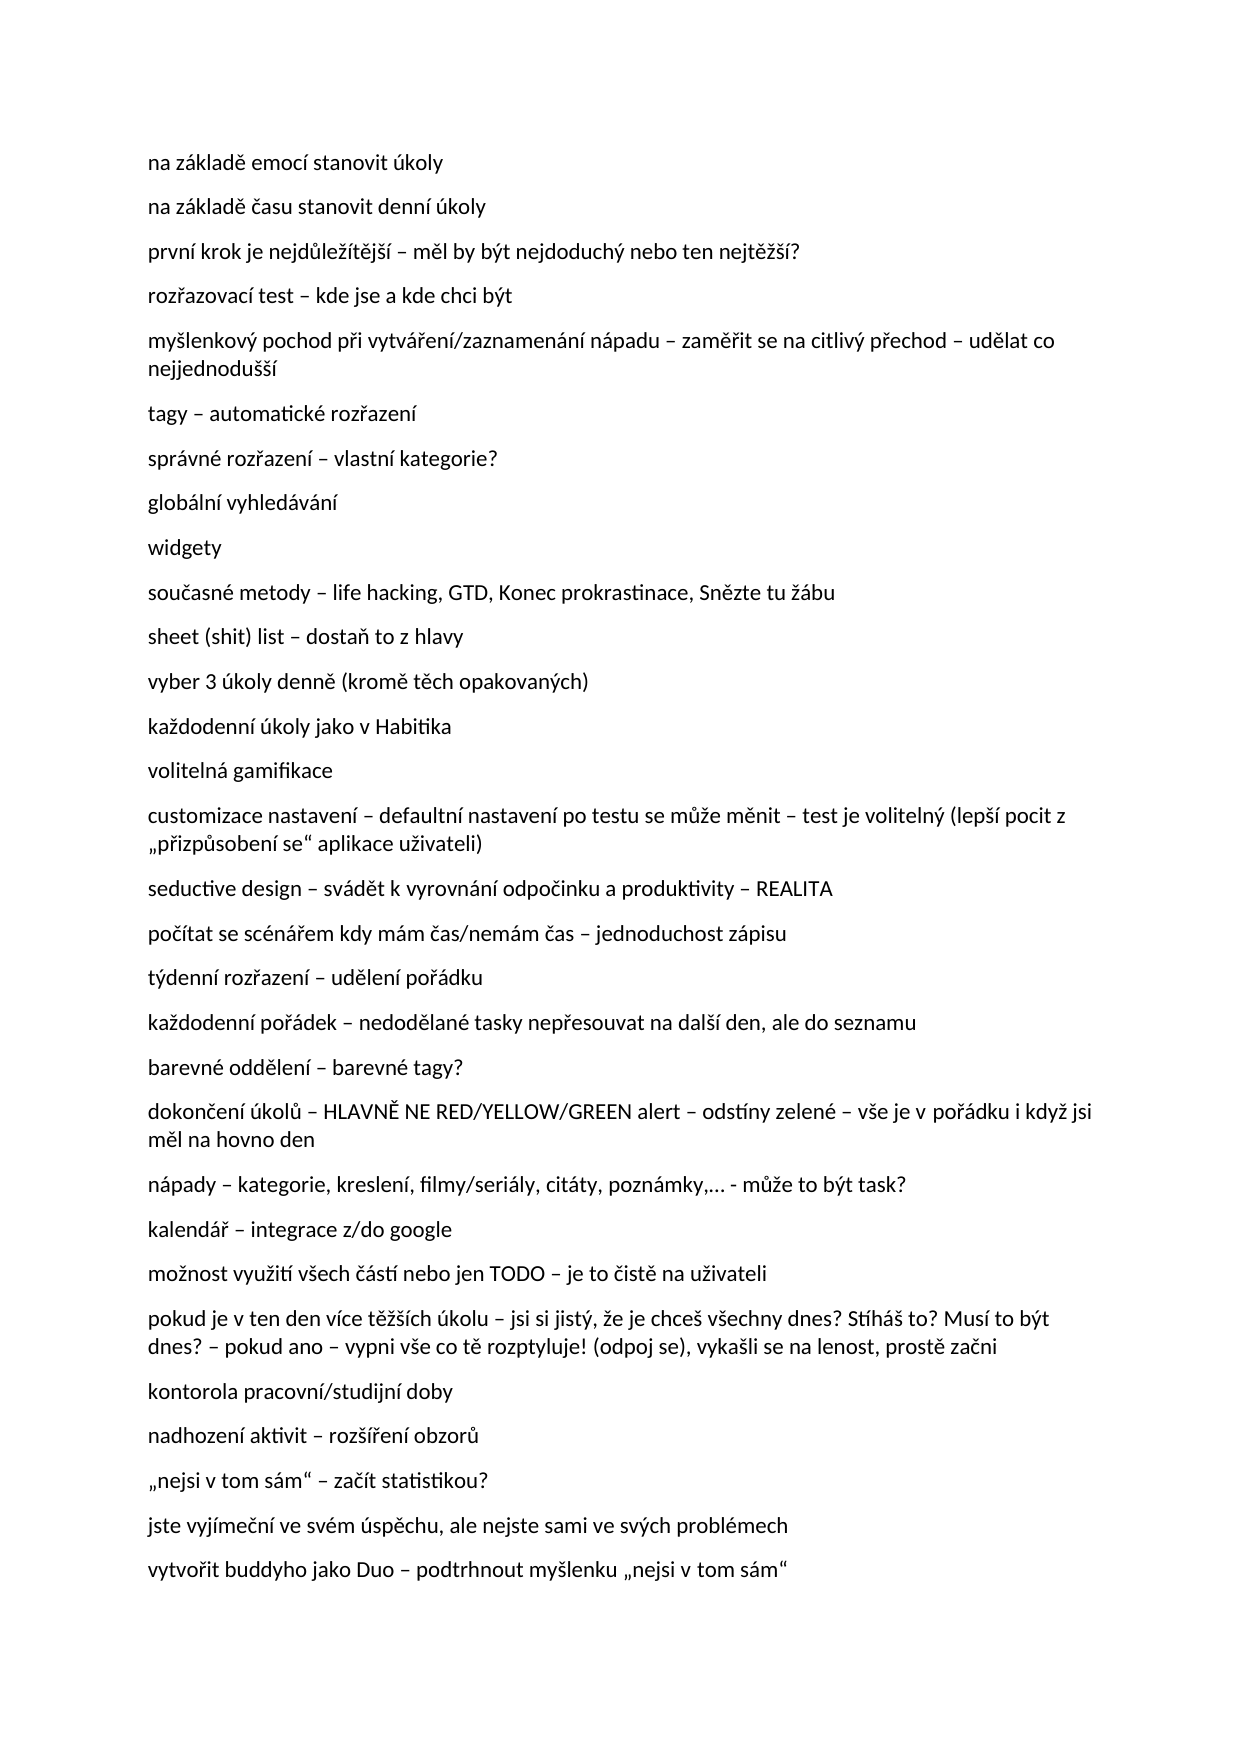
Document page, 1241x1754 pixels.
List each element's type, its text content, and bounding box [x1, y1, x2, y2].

text globální vyhledávání [148, 488, 1093, 516]
text na základě emocí stanovit úkoly [148, 148, 1093, 176]
text vytvořit buddyho jako Duo – podtrhnout myšlenku „nejsi v tom sám“ [148, 1556, 1093, 1584]
text rozřazovací test – kde jse a kde chci být [148, 282, 1093, 310]
text správné rozřazení – vlastní kategorie? [148, 444, 1093, 472]
text barevné oddělení – barevné tagy? [148, 1053, 1093, 1081]
text kalendář – integrace z/do google [148, 1215, 1093, 1243]
text počítat se scénářem kdy mám čas/nemám čas – jednoduchost zápisu [148, 919, 1093, 947]
text vyber 3 úkoly denně (kromě těch opakovaných) [148, 667, 1093, 695]
text kontorola pracovní/studijní doby [148, 1377, 1093, 1405]
text customizace nastavení – defaultní nastavení po testu se může měnit – test je volitelný (lepší pocit z „přizpůsobení se“ aplikace uživateli) [148, 801, 1093, 857]
text týdenní rozřazení – udělení pořádku [148, 963, 1093, 991]
text seductive design – svádět k vyrovnání odpočinku a produktivity – REALITA [148, 874, 1093, 902]
text sheet (shit) list – dostaň to z hlavy [148, 622, 1093, 651]
text první krok je nejdůležítější – měl by být nejdoduchý nebo ten nejtěžší? [148, 237, 1093, 265]
text jste vyjímeční ve svém úspěchu, ale nejste sami ve svých problémech [148, 1511, 1093, 1539]
text na základě času stanovit denní úkoly [148, 192, 1093, 220]
text každodenní pořádek – nedodělané tasky nepřesouvat na další den, ale do seznamu [148, 1008, 1093, 1036]
text tagy – automatické rozřazení [148, 399, 1093, 427]
text současné metody – life hacking, GTD, Konec prokrastinace, Snězte tu žábu [148, 578, 1093, 606]
text widgety [148, 533, 1093, 561]
text možnost využití všech částí nebo jen TODO – je to čistě na uživateli [148, 1259, 1093, 1287]
text „nejsi v tom sám“ – začít statistikou? [148, 1466, 1093, 1494]
text pokud je v ten den více těžších úkolu – jsi si jistý, že je chceš všechny dnes? Stíháš to? Musí to být dnes? – pokud ano – vypni vše co tě rozptyluje! (odpoj se), vykašli se na lenost, prostě začni [148, 1304, 1093, 1360]
text každodenní úkoly jako v Habitika [148, 712, 1093, 740]
text volitelná gamifikace [148, 757, 1093, 784]
text nápady – kategorie, kreslení, filmy/seriály, citáty, poznámky,… - může to být task? [148, 1170, 1093, 1198]
text nadhození aktivit – rozšíření obzorů [148, 1422, 1093, 1449]
text myšlenkový pochod při vytváření/zaznamenání nápadu – zaměřit se na citlivý přechod – udělat co nejjednodušší [148, 326, 1093, 382]
text dokončení úkolů – HLAVNĚ NE RED/YELLOW/GREEN alert – odstíny zelené – vše je v pořádku i když jsi měl na hovno den [148, 1097, 1093, 1153]
